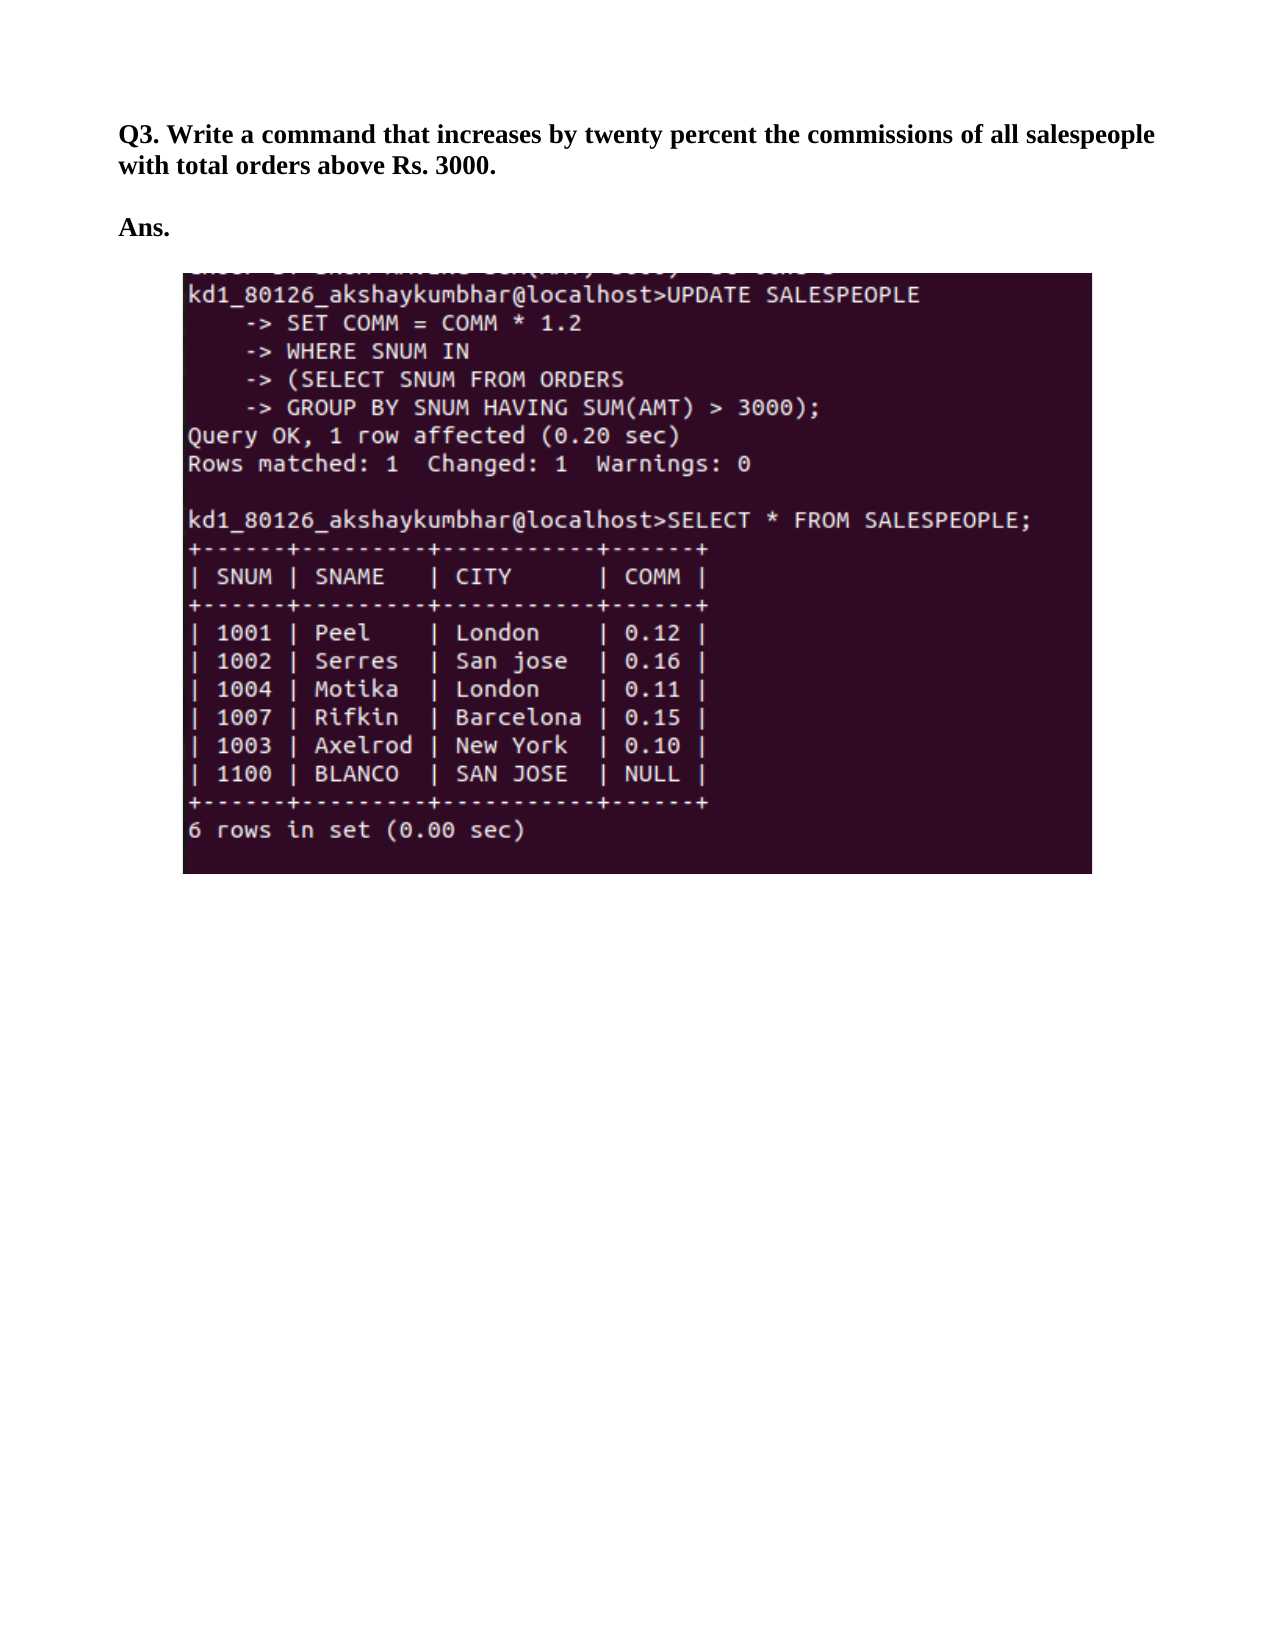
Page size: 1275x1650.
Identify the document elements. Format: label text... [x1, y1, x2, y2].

text Q3. Write a command that increases by twenty percent the commissions of all salespeople with total orders above Rs. 3000. [118, 118, 1157, 180]
text Ans. [118, 212, 1157, 243]
picture [182, 273, 1093, 874]
